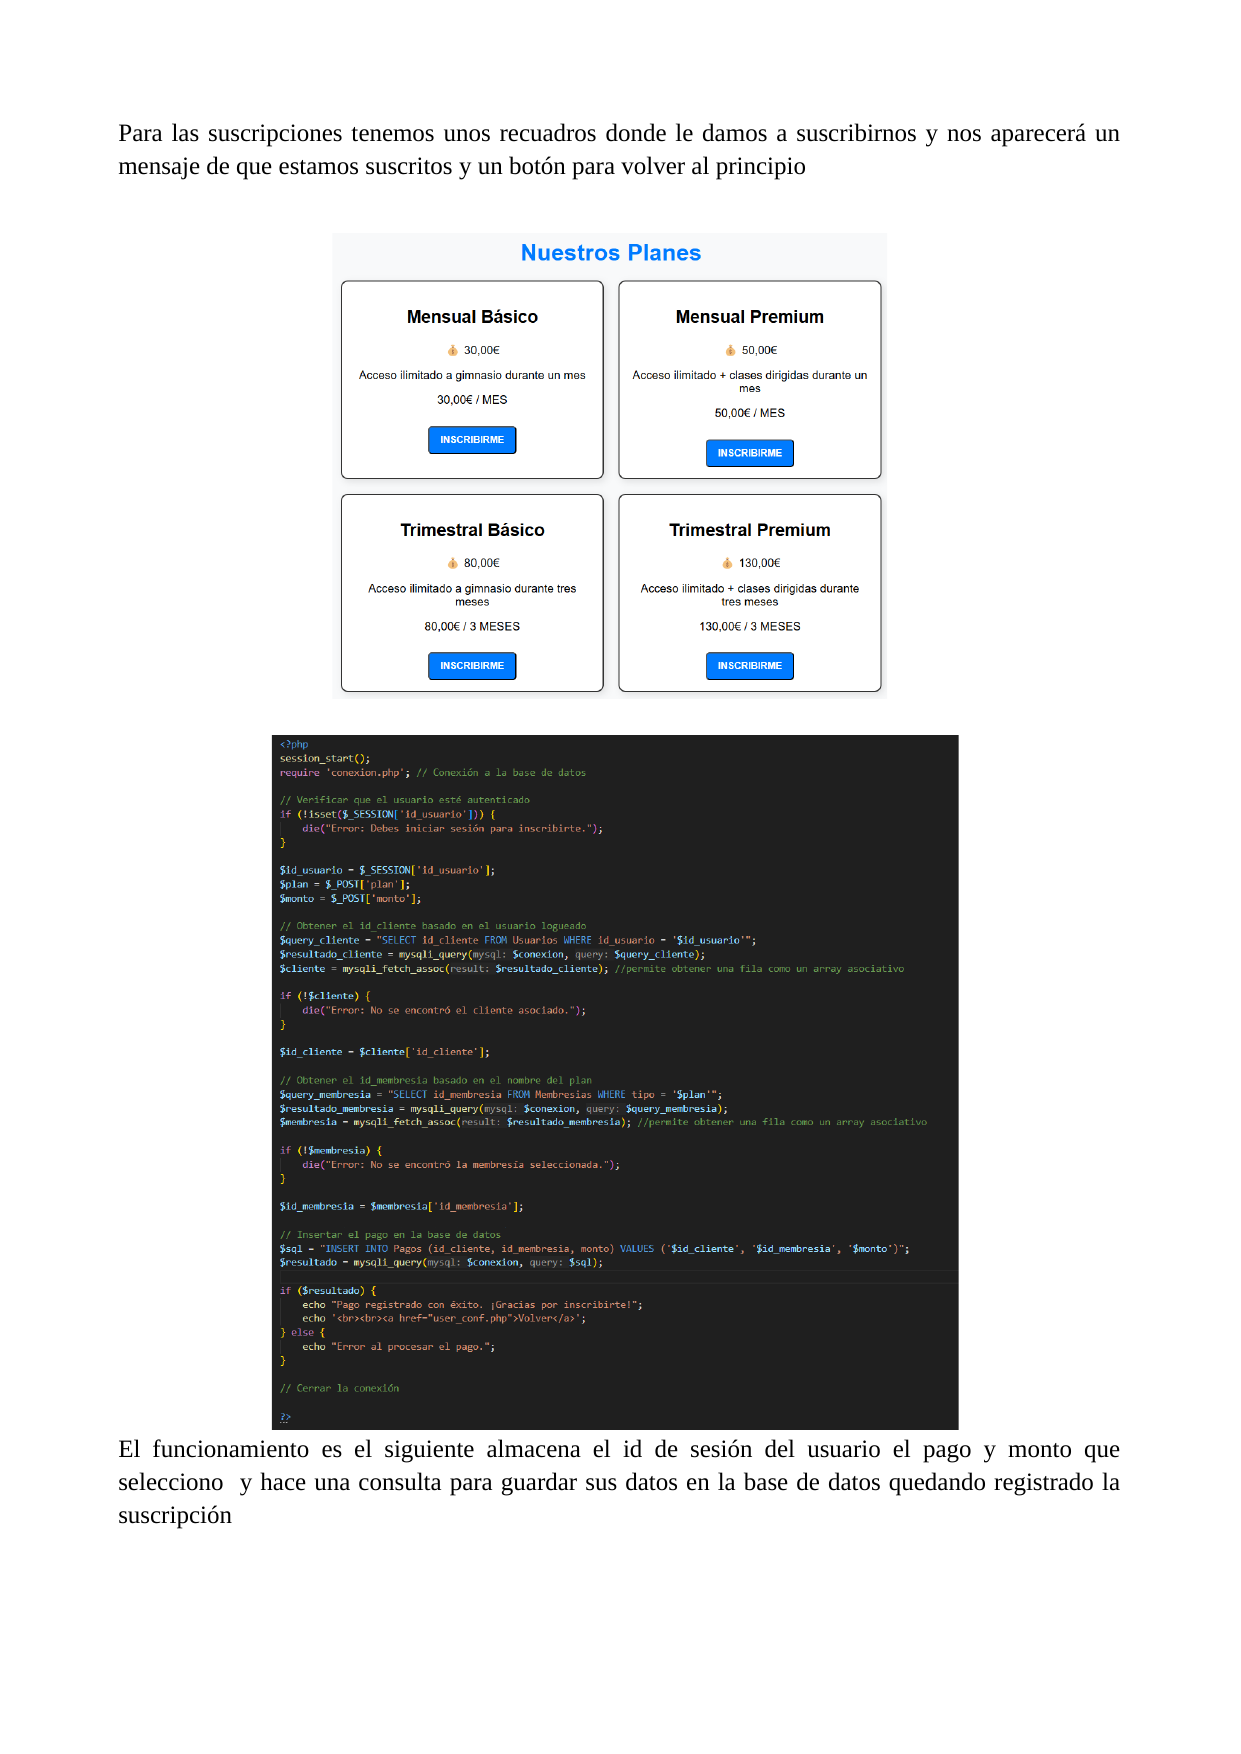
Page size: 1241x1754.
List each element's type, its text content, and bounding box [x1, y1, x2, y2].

picture [271, 735, 959, 1430]
picture [332, 233, 888, 699]
text El funcionamiento es el siguiente almacena el id de sesión del usuario el pago y monto que selecciono y hace una consulta para guardar sus datos en la base de datos quedando registrado la suscripción [118, 750, 1122, 1529]
text Para las suscripciones tenemos unos recuadros donde le damos a suscribirnos y nos aparecerá un mensaje de que estamos suscritos y un botón para volver al principio [118, 118, 1122, 180]
